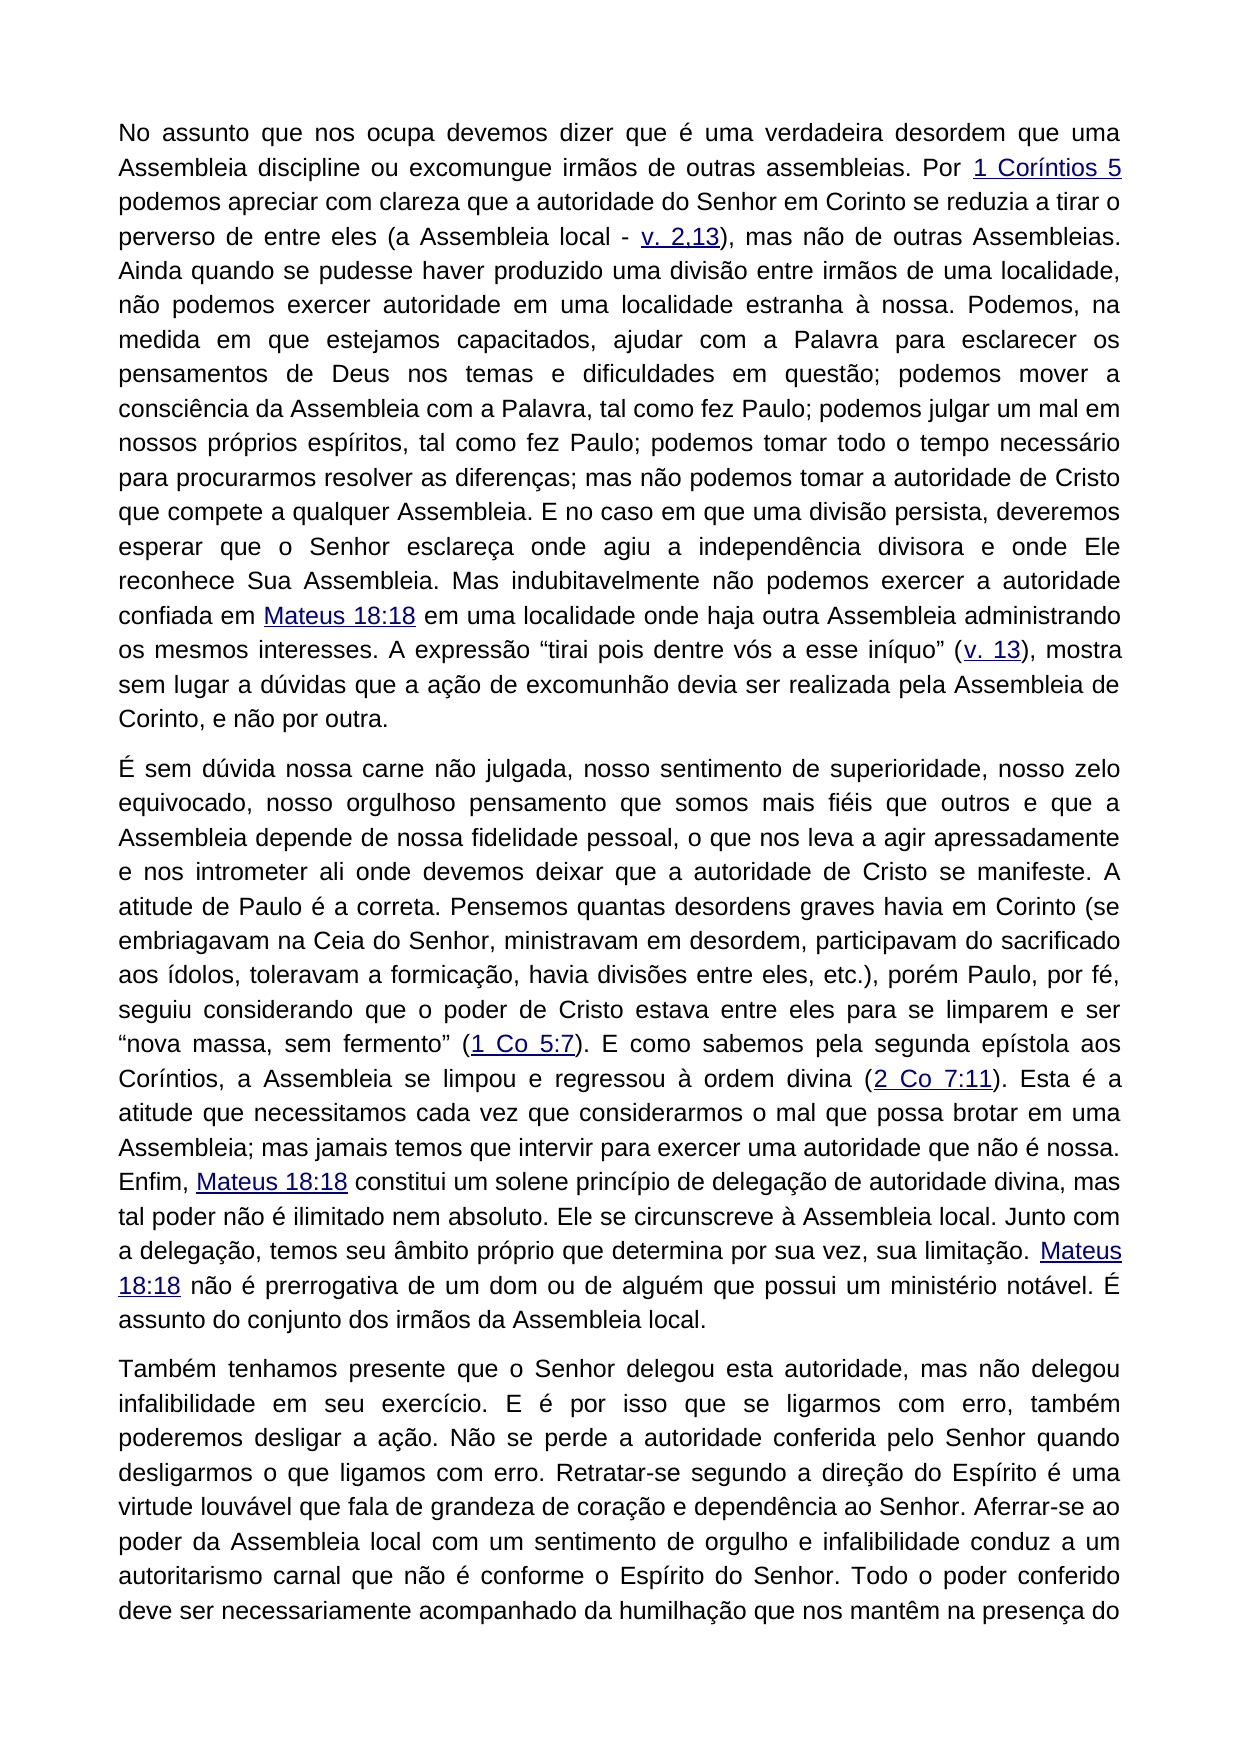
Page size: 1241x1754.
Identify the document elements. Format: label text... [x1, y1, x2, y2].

text É sem dúvida nossa carne não julgada, nosso sentimento de superioridade, nosso zelo equivocado, nosso orgulhoso pensamento que somos mais fiéis que outros e que a Assembleia depende de nossa fidelidade pessoal, o que nos leva a agir apressadamente e nos intrometer ali onde devemos deixar que a autoridade de Cristo se manifeste. A atitude de Paulo é a correta. Pensemos quantas desordens graves havia em Corinto (se embriagavam na Ceia do Senhor, ministravam em desordem, participavam do sacrificado aos ídolos, toleravam a formicação, havia divisões entre eles, etc.), porém Paulo, por fé, seguiu considerando que o poder de Cristo estava entre eles para se limparem e ser “nova massa, sem fermento” (1 Co 5:7). E como sabemos pela segunda epístola aos Coríntios, a Assembleia se limpou e regressou à ordem divina (2 Co 7:11). Esta é a atitude que necessitamos cada vez que considerarmos o mal que possa brotar em uma Assembleia; mas jamais temos que intervir para exercer uma autoridade que não é nossa. Enfim, Mateus 18:18 constitui um solene princípio de delegação de autoridade divina, mas tal poder não é ilimitado nem absoluto. Ele se circunscreve à Assembleia local. Junto com a delegação, temos seu âmbito próprio que determina por sua vez, sua limitação. Mateus 18:18 não é prerrogativa de um dom ou de alguém que possui um ministério notável. É assunto do conjunto dos irmãos da Assembleia local. [118, 753, 1122, 1334]
text No assunto que nos ocupa devemos dizer que é uma verdadeira desordem que uma Assembleia discipline ou excomungue irmãos de outras assembleias. Por 1 Coríntios 5 podemos apreciar com clareza que a autoridade do Senhor em Corinto se reduzia a tirar o perverso de entre eles (a Assembleia local - v. 2,13), mas não de outras Assembleias. Ainda quando se pudesse haver produzido uma divisão entre irmãos de uma localidade, não podemos exercer autoridade em uma localidade estranha à nossa. Podemos, na medida em que estejamos capacitados, ajudar com a Palavra para esclarecer os pensamentos de Deus nos temas e dificuldades em questão; podemos mover a consciência da Assembleia com a Palavra, tal como fez Paulo; podemos julgar um mal em nossos próprios espíritos, tal como fez Paulo; podemos tomar todo o tempo necessário para procurarmos resolver as diferenças; mas não podemos tomar a autoridade de Cristo que compete a qualquer Assembleia. E no caso em que uma divisão persista, deveremos esperar que o Senhor esclareça onde agiu a independência divisora e onde Ele reconhece Sua Assembleia. Mas indubitavelmente não podemos exercer a autoridade confiada em Mateus 18:18 em uma localidade onde haja outra Assembleia administrando os mesmos interesses. A expressão “tirai pois dentre vós a esse iníquo” (v. 13), mostra sem lugar a dúvidas que a ação de excomunhão devia ser realizada pela Assembleia de Corinto, e não por outra. [118, 118, 1122, 733]
text Também tenhamos presente que o Senhor delegou esta autoridade, mas não delegou infalibilidade em seu exercício. E é por isso que se ligarmos com erro, também poderemos desligar a ação. Não se perde a autoridade conferida pelo Senhor quando desligarmos o que ligamos com erro. Retratar-se segundo a direção do Espírito é uma virtude louvável que fala de grandeza de coração e dependência ao Senhor. Aferrar-se ao poder da Assembleia local com um sentimento de orgulho e infalibilidade conduz a um autoritarismo carnal que não é conforme o Espírito do Senhor. Todo o poder conferido deve ser necessariamente acompanhado da humilhação que nos mantêm na presença do [118, 1354, 1122, 1624]
